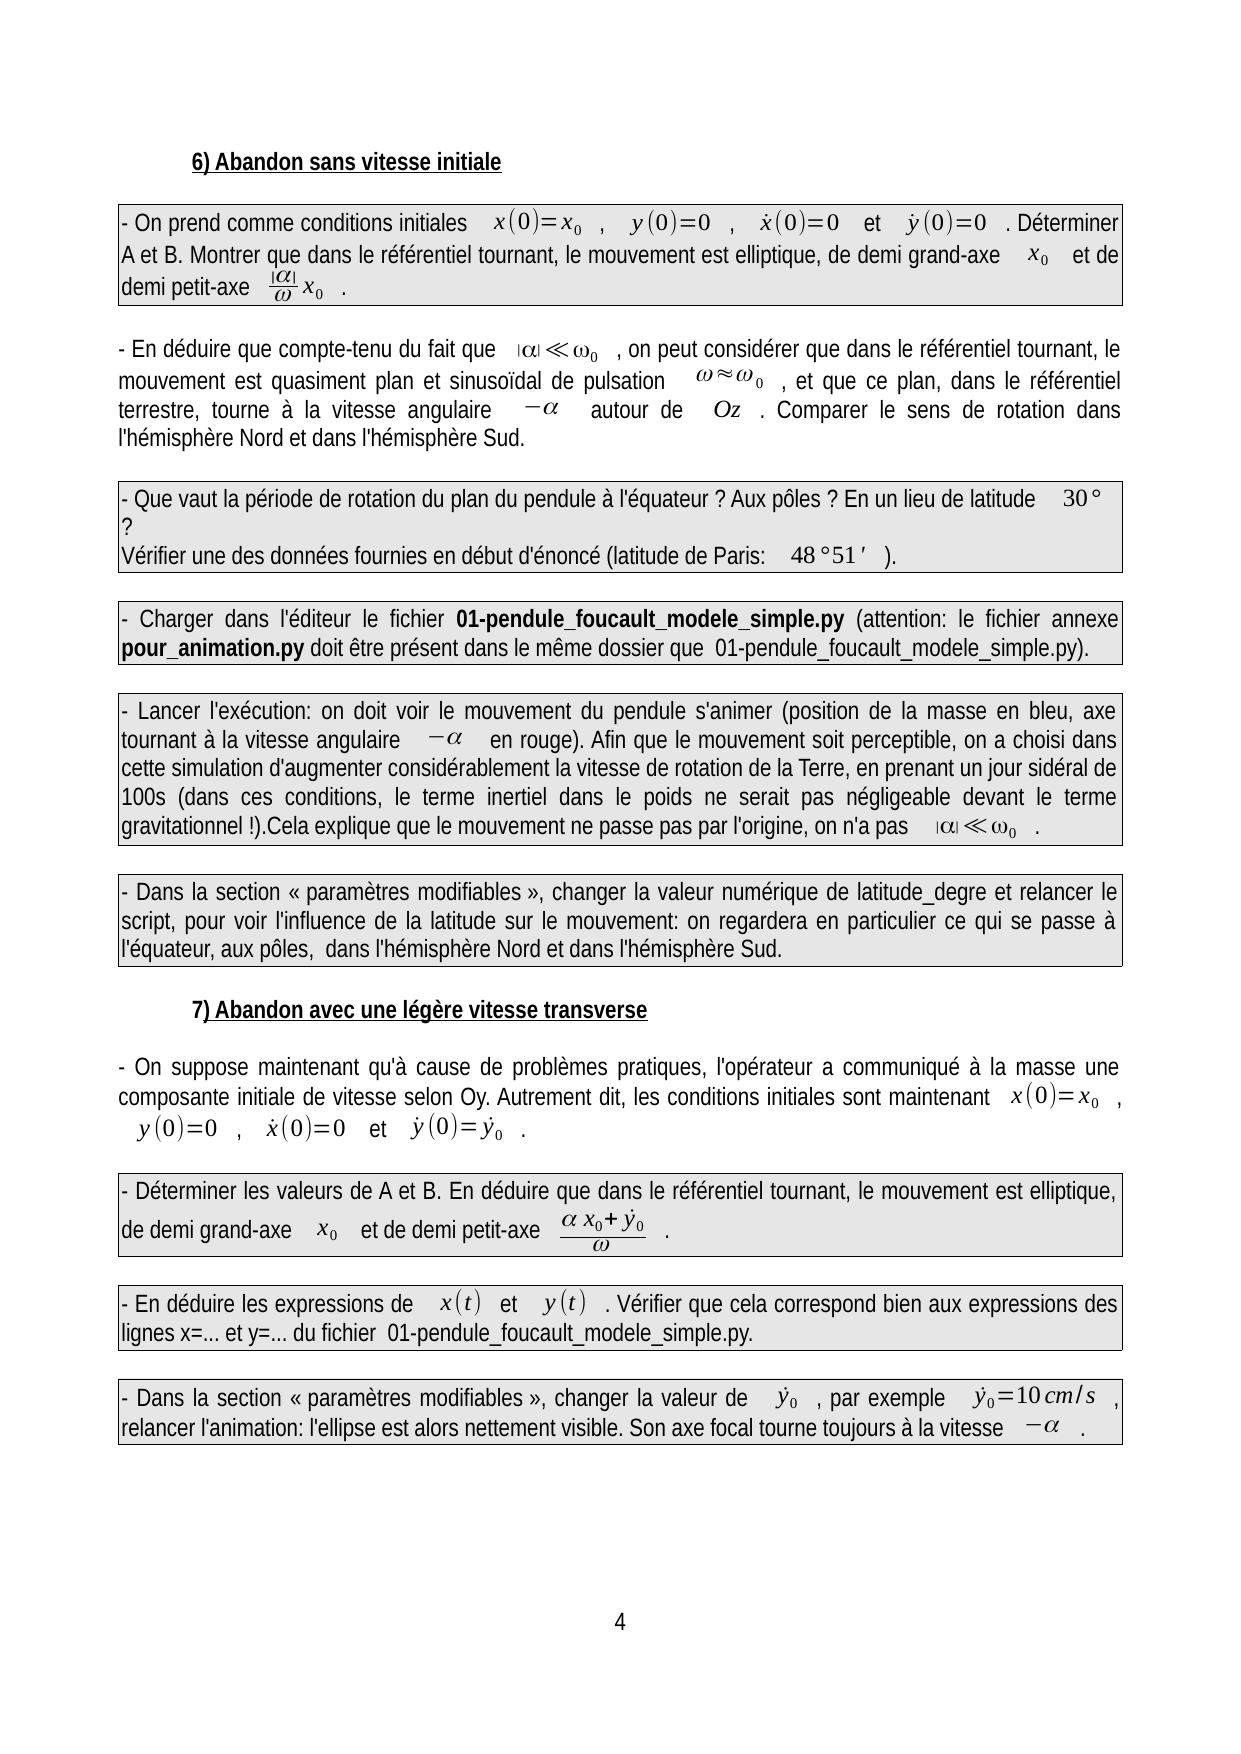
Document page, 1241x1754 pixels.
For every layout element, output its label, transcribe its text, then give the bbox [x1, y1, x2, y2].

text - En déduire que compte-tenu du fait que, on peut considérer que dans le référentiel tournant, le mouvement est quasiment plan et sinusoïdal de pulsation , et que ce plan, dans le référentiel terrestre, tourne à la vitesse angulaire autour de . Comparer le sens de rotation dans l'hémisphère Nord et dans l'hémisphère Sud. [118, 334, 1122, 452]
text - Que vaut la période de rotation du plan du pendule à l'équateur ? Aux pôles ? En un lieu de latitude ? [119, 482, 1122, 538]
text - Dans la section « paramètres modifiables », changer la valeur de , par exemple , relancer l'animation: l'ellipse est alors nettement visible. Son axe focal tourne toujours à la vitesse. [119, 1380, 1122, 1444]
text - Lancer l'exécution: on doit voir le mouvement du pendule s'animer (position de la masse en bleu, axe tournant à la vitesse angulaire en rouge). Afin que le mouvement soit perceptible, on a choisi dans cette simulation d'augmenter considérablement la vitesse de rotation de la Terre, en prenant un jour sidéral de 100s (dans ces conditions, le terme inertiel dans le poids ne serait pas négligeable devant le terme gravitationnel !).Cela explique que le mouvement ne passe pas par l'origine, on n'a pas . [119, 694, 1122, 845]
text - Dans la section « paramètres modifiables », changer la valeur numérique de latitude_degre et relancer le script, pour voir l'influence de la latitude sur le mouvement: on regardera en particulier ce qui se passe à l'équateur, aux pôles, dans l'hémisphère Nord et dans l'hémisphère Sud. [119, 875, 1122, 966]
text Vérifier une des données fournies en début d'énoncé (latitude de Paris: ). [119, 538, 1122, 572]
text - Charger dans l'éditeur le fichier 01-pendule_foucault_modele_simple.py (attention: le fichier annexe pour_animation.py doit être présent dans le même dossier que 01-pendule_foucault_modele_simple.py). [119, 602, 1122, 664]
text - En déduire les expressions de et . Vérifier que cela correspond bien aux expressions des lignes x=... et y=... du fichier 01-pendule_foucault_modele_simple.py. [119, 1286, 1122, 1350]
text 7) Abandon avec une légère vitesse transverse [118, 995, 1122, 1023]
text - On suppose maintenant qu'à cause de problèmes pratiques, l'opérateur a communiqué à la masse une composante initiale de vitesse selon Oy. Autrement dit, les conditions initiales sont maintenant, , et . [118, 1052, 1122, 1144]
text - Déterminer les valeurs de A et B. En déduire que dans le référentiel tournant, le mouvement est elliptique, de demi grand-axe et de demi petit-axe. [119, 1174, 1122, 1256]
text - On prend comme conditions initiales , , et . Déterminer A et B. Montrer que dans le référentiel tournant, le mouvement est elliptique, de demi grand-axe et de demi petit-axe. [119, 205, 1122, 305]
text 6) Abandon sans vitesse initiale [118, 147, 1122, 175]
